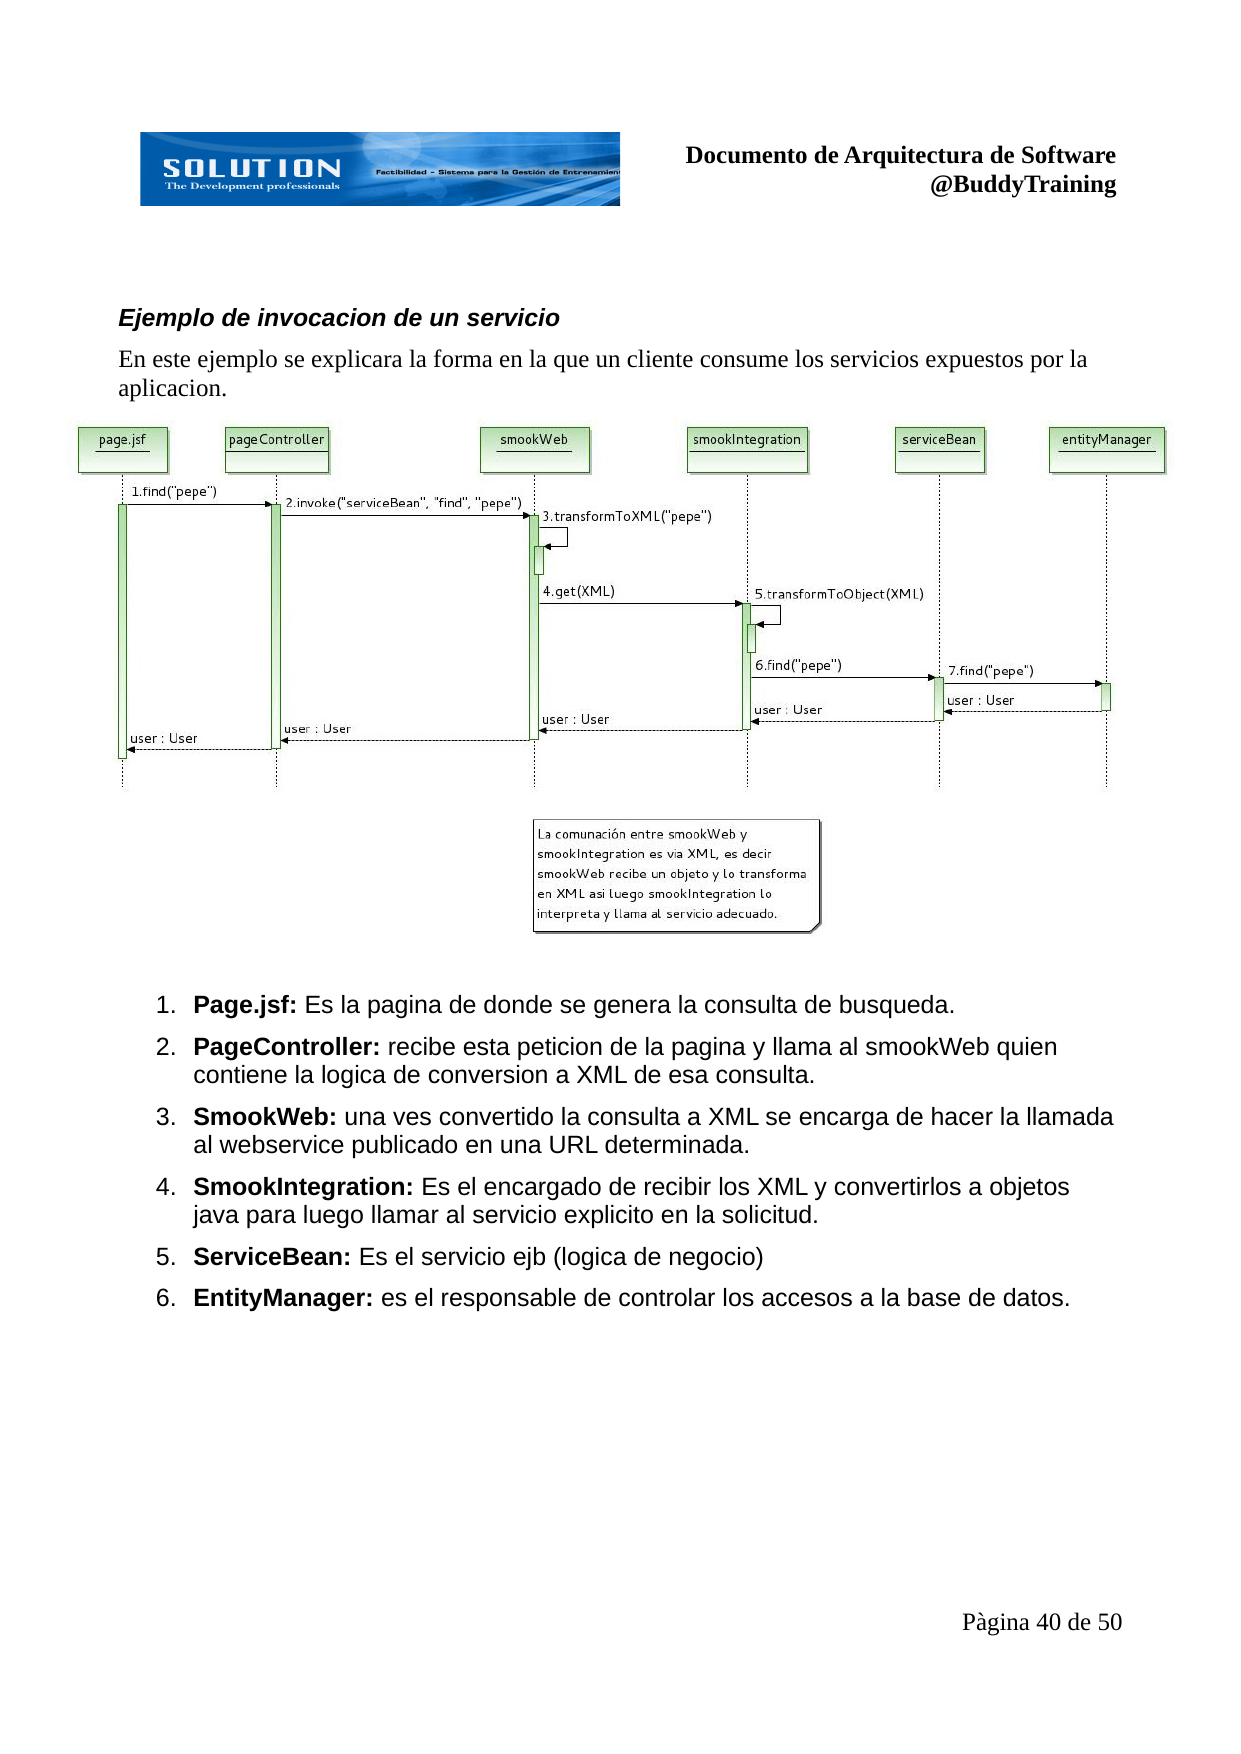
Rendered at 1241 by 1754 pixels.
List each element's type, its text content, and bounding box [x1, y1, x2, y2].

text En este ejemplo se explicara la forma en la que un cliente consume los servicios expuestos por la aplicacion. [118, 344, 1122, 402]
picture [66, 414, 1175, 949]
list Page.jsf: Es la pagina de donde se genera la consulta de busqueda. [156, 990, 1122, 1019]
list SmookIntegration: Es el encargado de recibir los XML y convertirlos a objetos java para luego llamar al servicio explicito en la solicitud. [156, 1171, 1122, 1229]
list PageController: recibe esta peticion de la pagina y llama al smookWeb quien contiene la logica de conversion a XML de esa consulta. [156, 1031, 1122, 1089]
list SmookWeb: una ves convertido la consulta a XML se encarga de hacer la llamada al webservice publicado en una URL determinada. [156, 1101, 1122, 1159]
subtitle Ejemplo de invocacion de un servicio [118, 303, 1122, 332]
list EntityManager: es el responsable de controlar los accesos a la base de datos. [156, 1283, 1122, 1311]
list ServiceBean: Es el servicio ejb (logica de negocio) [156, 1241, 1122, 1270]
picture [140, 132, 621, 206]
